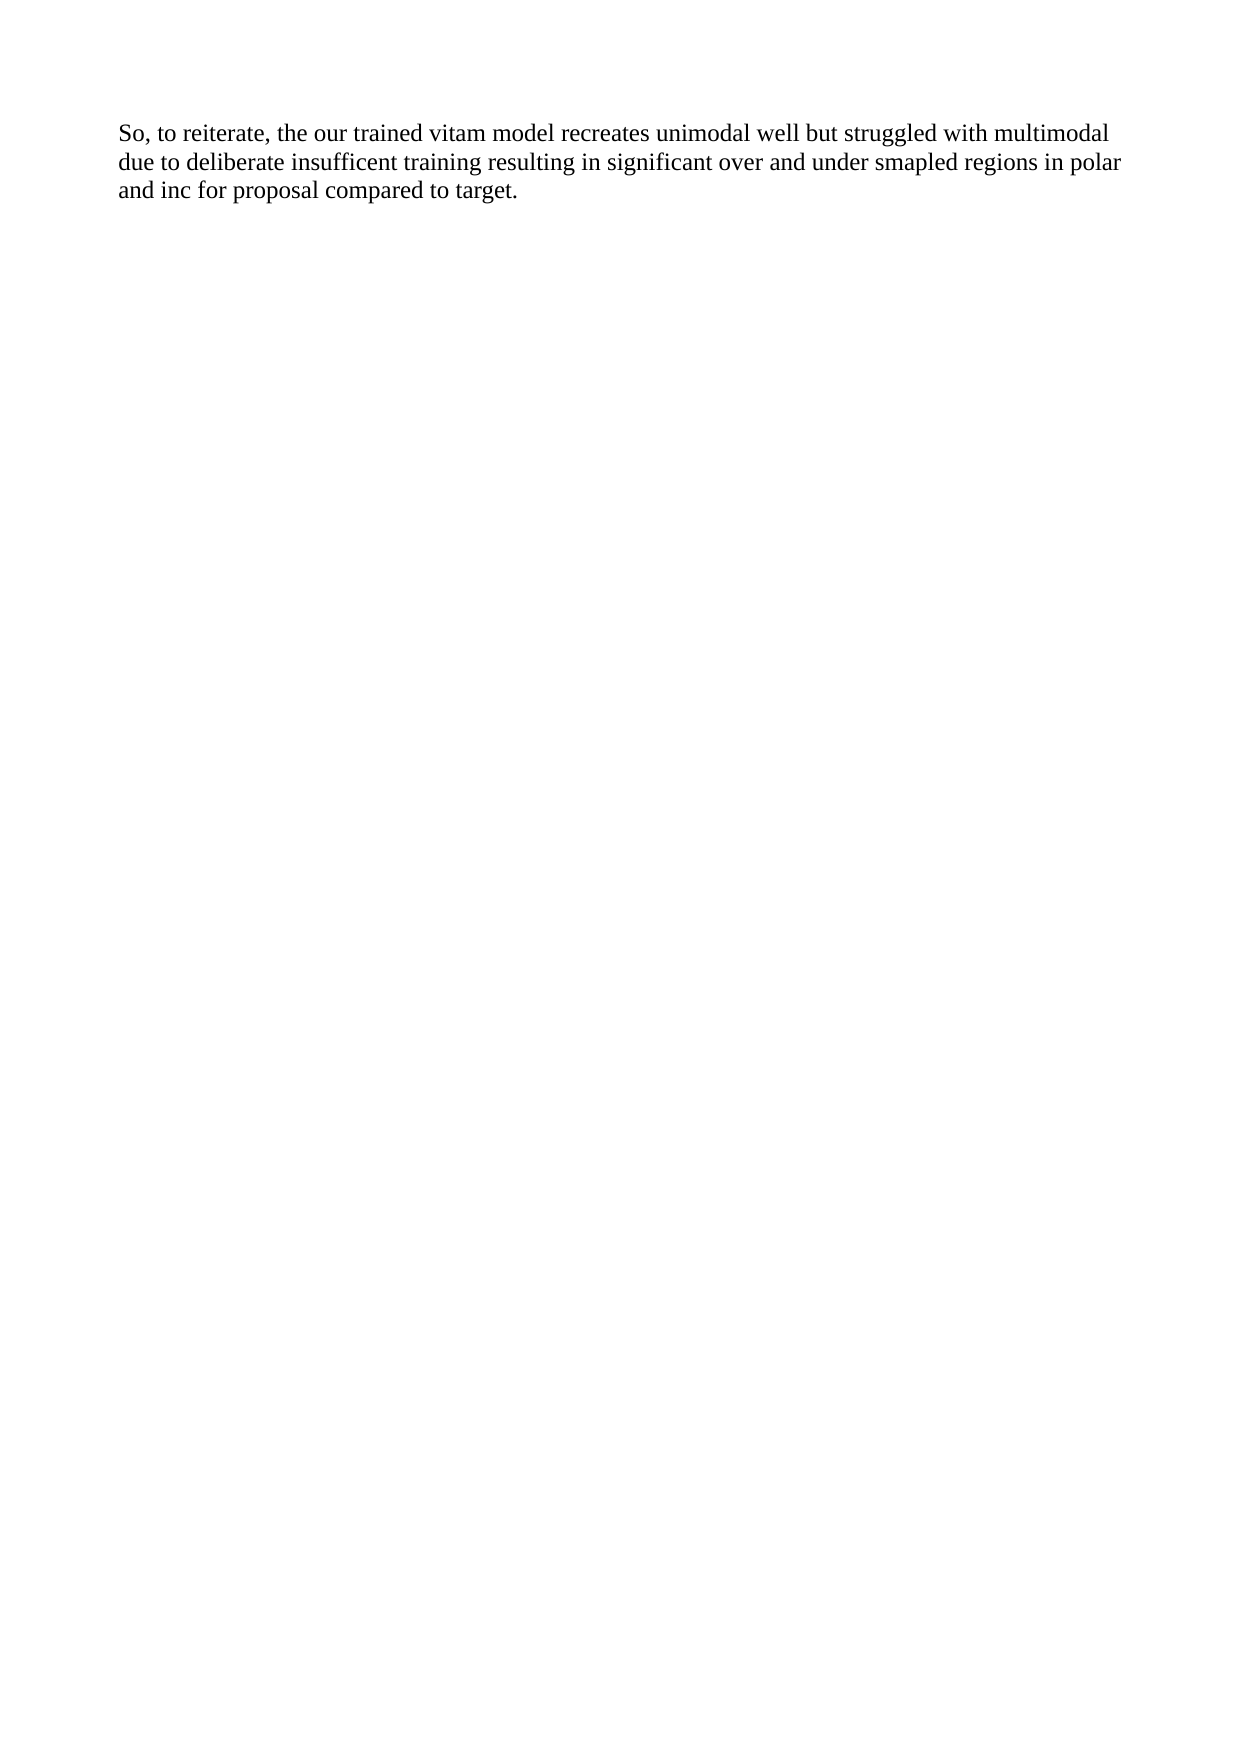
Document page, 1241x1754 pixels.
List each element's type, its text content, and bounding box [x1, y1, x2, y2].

text So, to reiterate, the our trained vitam model recreates unimodal well but struggled with multimodal due to deliberate insufficent training resulting in significant over and under smapled regions in polar and inc for proposal compared to target. [118, 118, 1122, 204]
